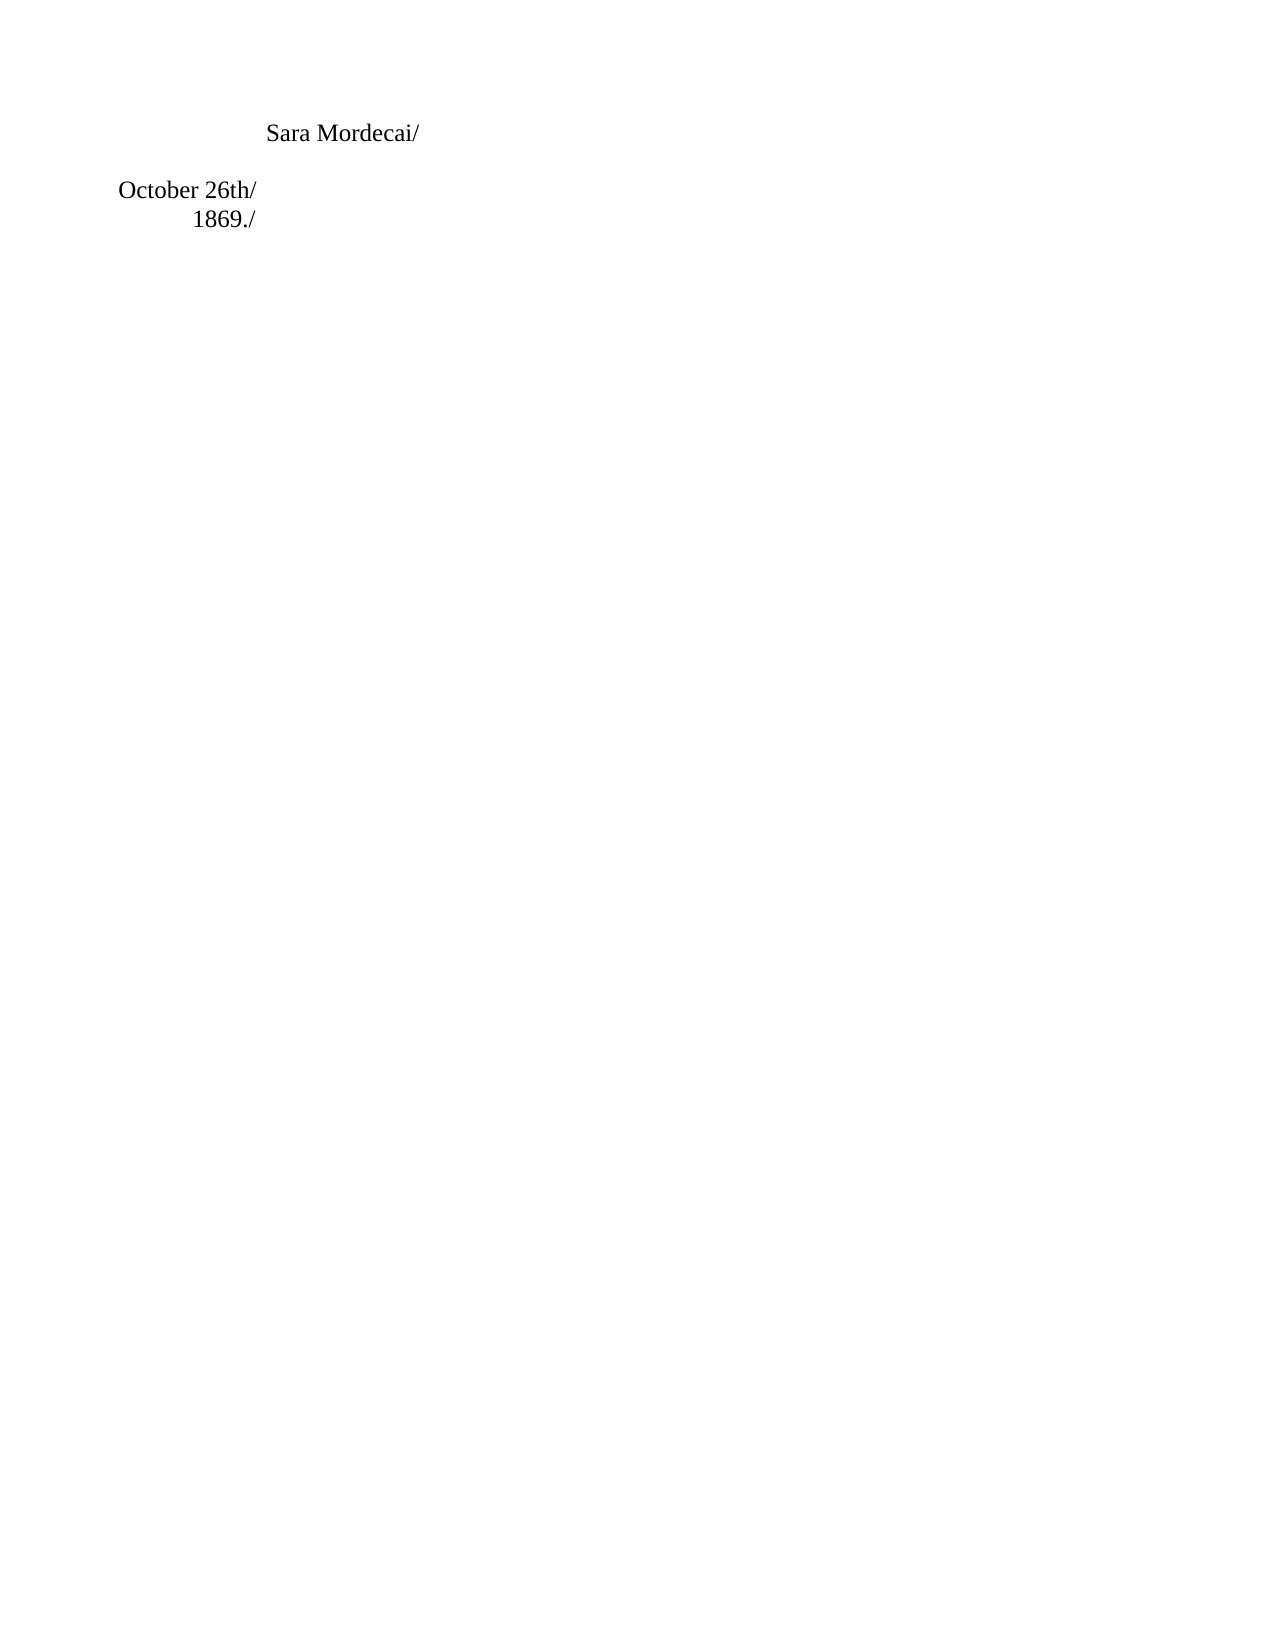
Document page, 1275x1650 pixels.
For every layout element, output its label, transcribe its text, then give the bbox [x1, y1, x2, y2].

text 1869./ [118, 204, 1157, 233]
text October 26th/ [118, 176, 1157, 204]
text Sara Mordecai/ [118, 118, 1157, 147]
